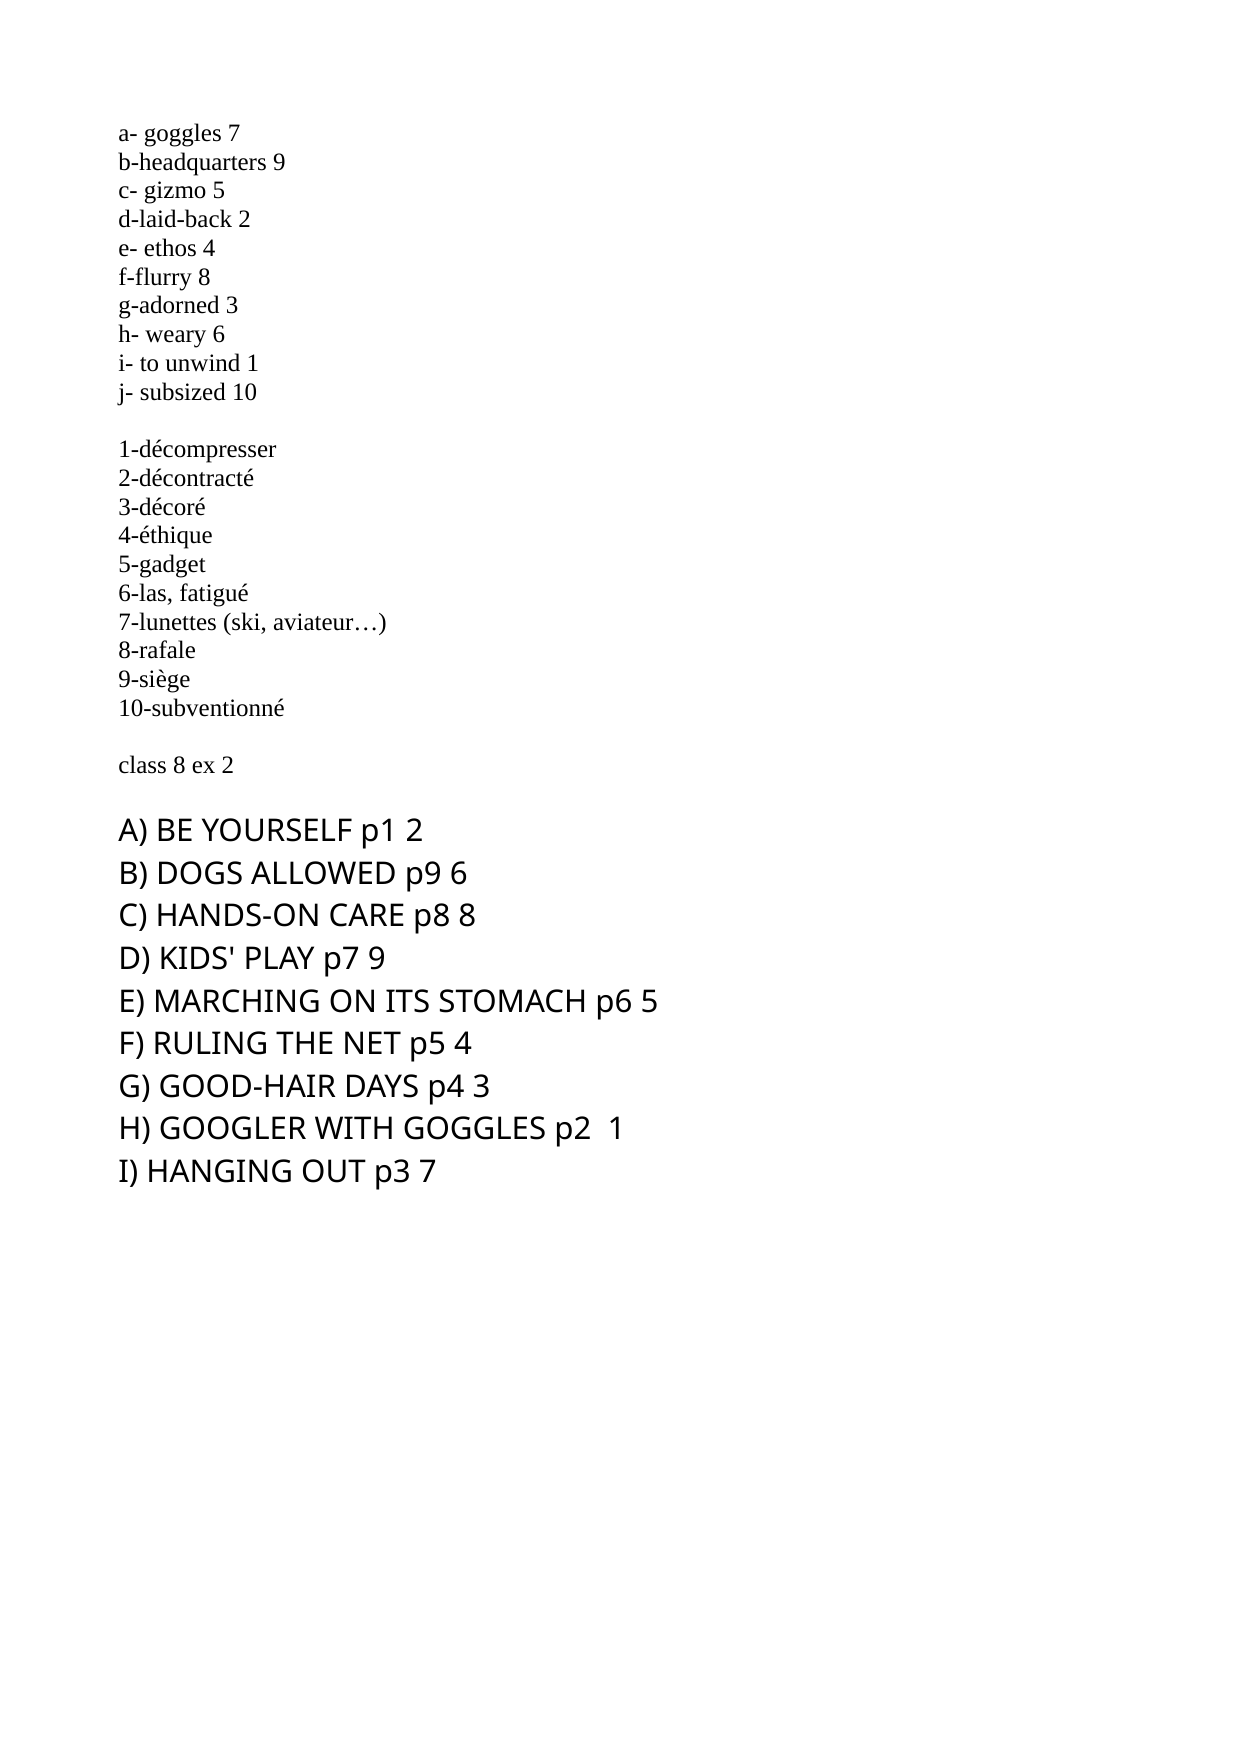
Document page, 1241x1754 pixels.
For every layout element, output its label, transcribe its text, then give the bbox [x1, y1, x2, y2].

text 3-décoré [118, 492, 1122, 521]
text h- weary 6 [118, 319, 1122, 348]
text 5-gadget [118, 549, 1122, 578]
text d-laid-back 2 [118, 204, 1122, 233]
text 7-lunettes (ski, aviateur…) [118, 607, 1122, 636]
text 4-éthique [118, 521, 1122, 549]
text class 8 ex 2 [118, 751, 1122, 779]
text b-headquarters 9 [118, 147, 1122, 176]
text j- subsized 10 [118, 377, 1122, 406]
text c- gizmo 5 [118, 176, 1122, 204]
text 9-siège [118, 664, 1122, 693]
text B) DOGS ALLOWED p9 6 [118, 851, 1122, 893]
text 10-subventionné [118, 693, 1122, 722]
text 8-rafale [118, 636, 1122, 664]
text I) HANGING OUT p3 7 [118, 1149, 1122, 1192]
text A) BE YOURSELF p1 2 [118, 808, 1122, 851]
text a- goggles 7 [118, 118, 1122, 147]
text e- ethos 4 [118, 233, 1122, 262]
text g-adorned 3 [118, 291, 1122, 319]
text D) KIDS' PLAY p7 9 [118, 936, 1122, 978]
text F) RULING THE NET p5 4 [118, 1021, 1122, 1064]
text 6-las, fatigué [118, 578, 1122, 607]
text H) GOOGLER WITH GOGGLES p2 1 [118, 1106, 1122, 1149]
text G) GOOD-HAIR DAYS p4 3 [118, 1064, 1122, 1106]
text 1-décompresser [118, 434, 1122, 463]
text i- to unwind 1 [118, 348, 1122, 377]
text f-flurry 8 [118, 262, 1122, 291]
text 2-décontracté [118, 463, 1122, 492]
text E) MARCHING ON ITS STOMACH p6 5 [118, 978, 1122, 1021]
text C) HANDS-ON CARE p8 8 [118, 893, 1122, 936]
